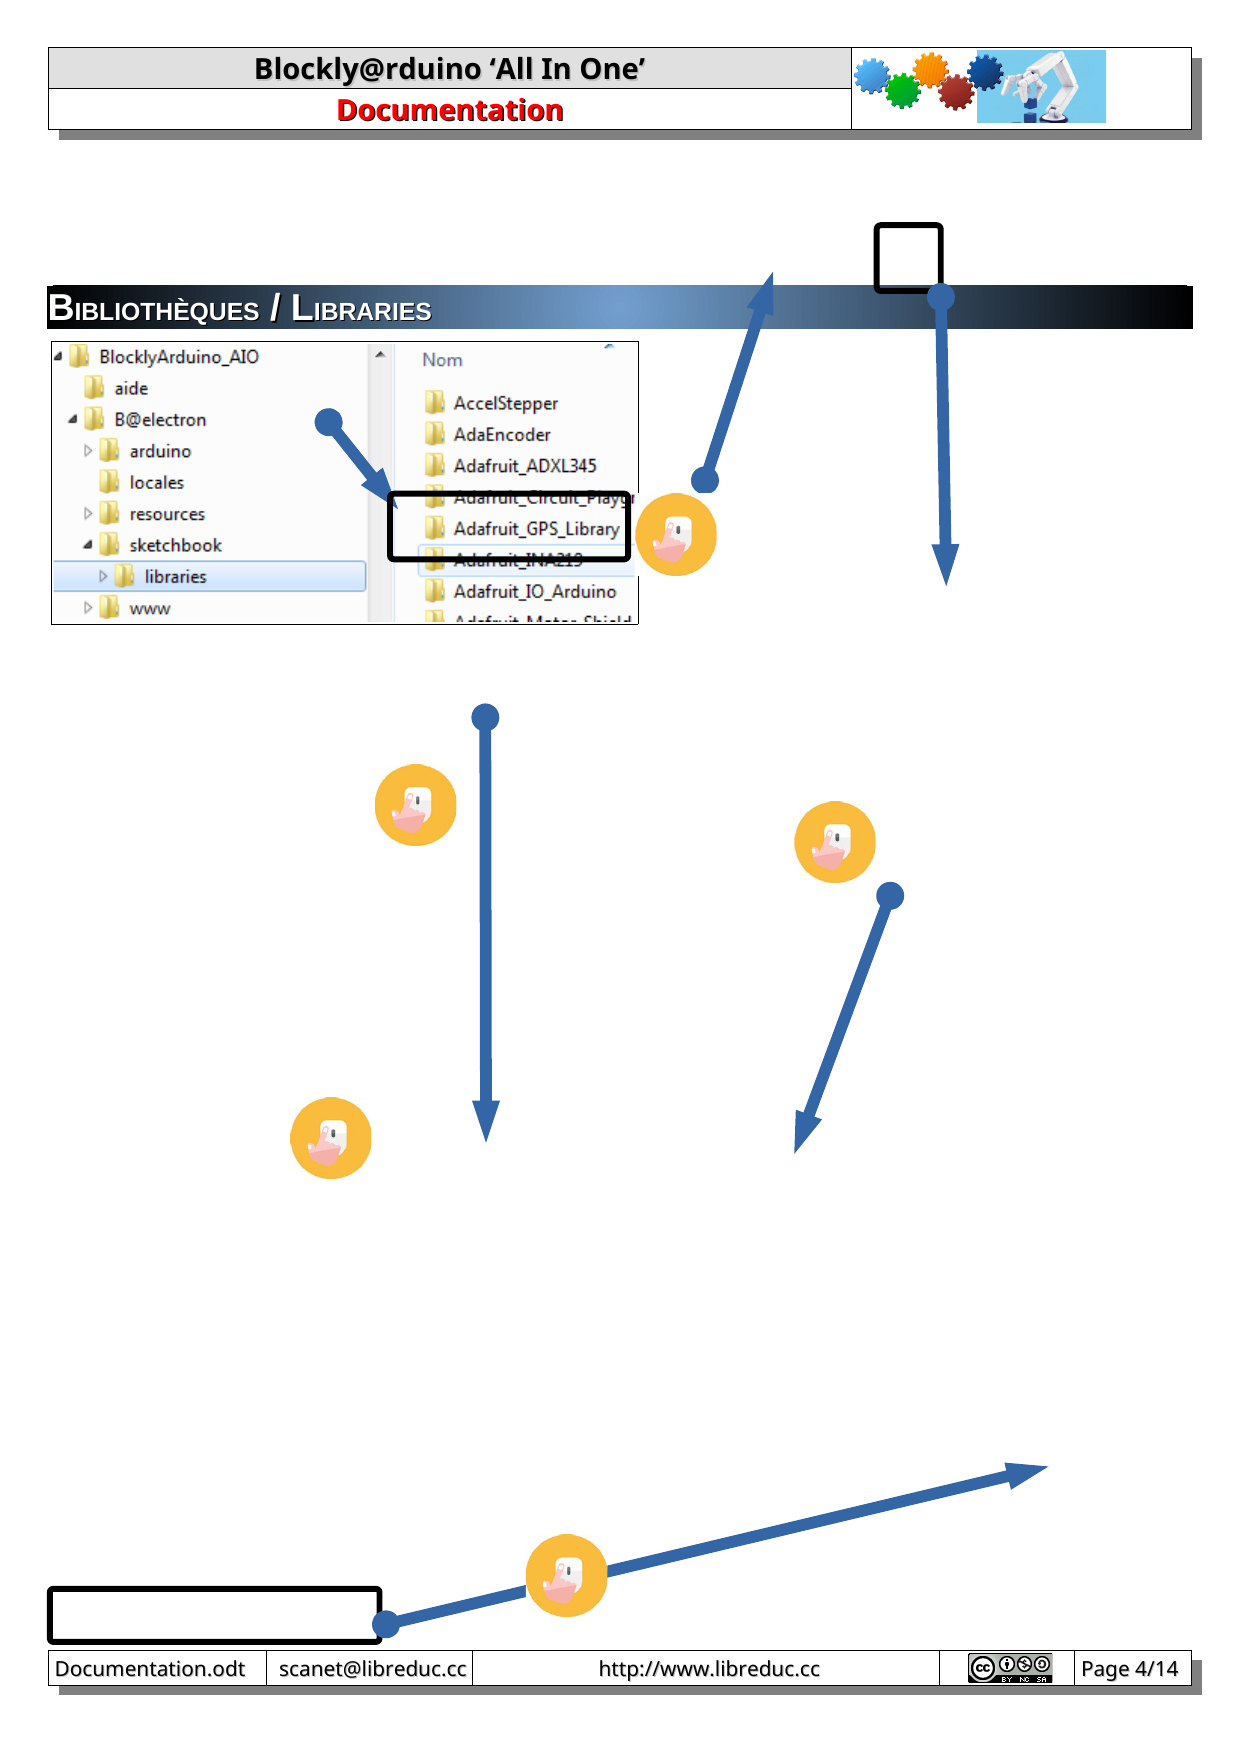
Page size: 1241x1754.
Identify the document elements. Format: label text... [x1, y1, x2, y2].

picture [53, 344, 717, 622]
picture [794, 801, 876, 883]
subtitle [761, 286, 935, 329]
picture [525, 1534, 608, 1617]
subtitle [948, 286, 1193, 329]
picture [375, 764, 457, 846]
subtitle Bibliothèques / Libraries [47, 286, 761, 329]
picture [977, 50, 1107, 123]
picture [968, 1653, 1053, 1683]
picture [290, 1097, 372, 1179]
